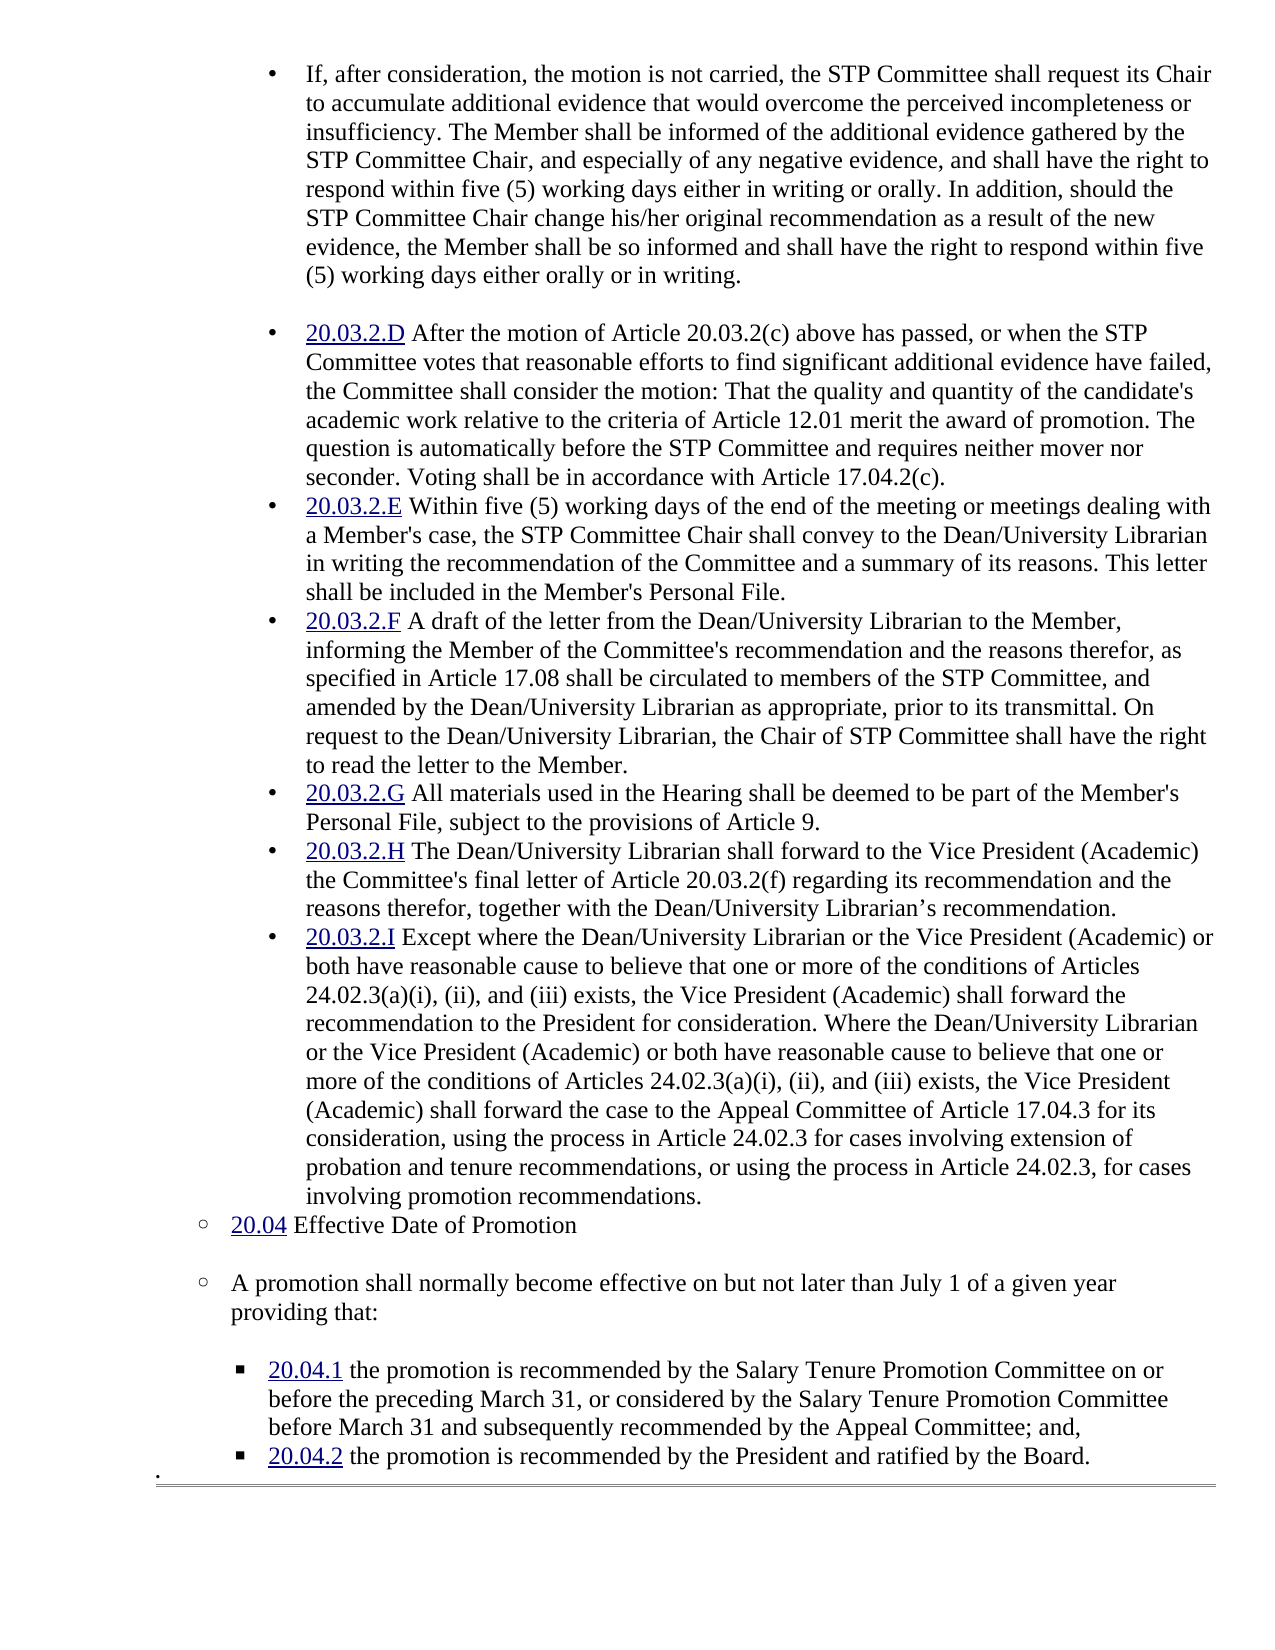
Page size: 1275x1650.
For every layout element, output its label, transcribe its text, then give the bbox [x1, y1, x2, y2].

list 20.03.2.G All materials used in the Hearing shall be deemed to be part of the Member's Personal File, subject to the provisions of Article 9. [268, 778, 1216, 836]
list 20.04 Effective Date of Promotion [193, 1210, 1216, 1238]
list 20.03.2.F A draft of the letter from the Dean/University Librarian to the Member, informing the Member of the Committee's recommendation and the reasons therefor, as specified in Article 17.08 shall be circulated to members of the STP Committee, and amended by the Dean/University Librarian as appropriate, prior to its transmittal. On request to the Dean/University Librarian, the Chair of STP Committee shall have the right to read the letter to the Member. [268, 606, 1216, 778]
list A promotion shall normally become effective on but not later than July 1 of a given year providing that: [193, 1268, 1216, 1326]
list 20.04.1 the promotion is recommended by the Salary Tenure Promotion Committee on or before the preceding March 31, or considered by the Salary Tenure Promotion Committee before March 31 and subsequently recommended by the Appeal Committee; and, [231, 1355, 1216, 1441]
list 20.04.2 the promotion is recommended by the President and ratified by the Board. [231, 1441, 1216, 1470]
list If, after consideration, the motion is not carried, the STP Committee shall request its Chair to accumulate additional evidence that would overcome the perceived incompleteness or insufficiency. The Member shall be informed of the additional evidence gathered by the STP Committee Chair, and especially of any negative evidence, and shall have the right to respond within five (5) working days either in writing or orally. In addition, should the STP Committee Chair change his/her original recommendation as a result of the new evidence, the Member shall be so informed and shall have the right to respond within five (5) working days either orally or in writing. [268, 59, 1216, 289]
list 20.03.2.I Except where the Dean/University Librarian or the Vice President (Academic) or both have reasonable cause to believe that one or more of the conditions of Articles 24.02.3(a)(i), (ii), and (iii) exists, the Vice President (Academic) shall forward the recommendation to the President for consideration. Where the Dean/University Librarian or the Vice President (Academic) or both have reasonable cause to believe that one or more of the conditions of Articles 24.02.3(a)(i), (ii), and (iii) exists, the Vice President (Academic) shall forward the case to the Appeal Committee of Article 17.04.3 for its consideration, using the process in Article 24.02.3 for cases involving extension of probation and tenure recommendations, or using the process in Article 24.02.3, for cases involving promotion recommendations. [268, 922, 1216, 1210]
list 20.03.2.H The Dean/University Librarian shall forward to the Vice President (Academic) the Committee's final letter of Article 20.03.2(f) regarding its recommendation and the reasons therefor, together with the Dean/University Librarian’s recommendation. [268, 836, 1216, 922]
list 20.03.2.D After the motion of Article 20.03.2(c) above has passed, or when the STP Committee votes that reasonable efforts to find significant additional evidence have failed, the Committee shall consider the motion: That the quality and quantity of the candidate's academic work relative to the criteria of Article 12.01 merit the award of promotion. The question is automatically before the STP Committee and requires neither mover nor seconder. Voting shall be in accordance with Article 17.04.2(c). [268, 318, 1216, 491]
list 20.03.2.E Within five (5) working days of the end of the meeting or meetings dealing with a Member's case, the STP Committee Chair shall convey to the Dean/University Librarian in writing the recommendation of the Committee and a summary of its reasons. This letter shall be included in the Member's Personal File. [268, 491, 1216, 606]
